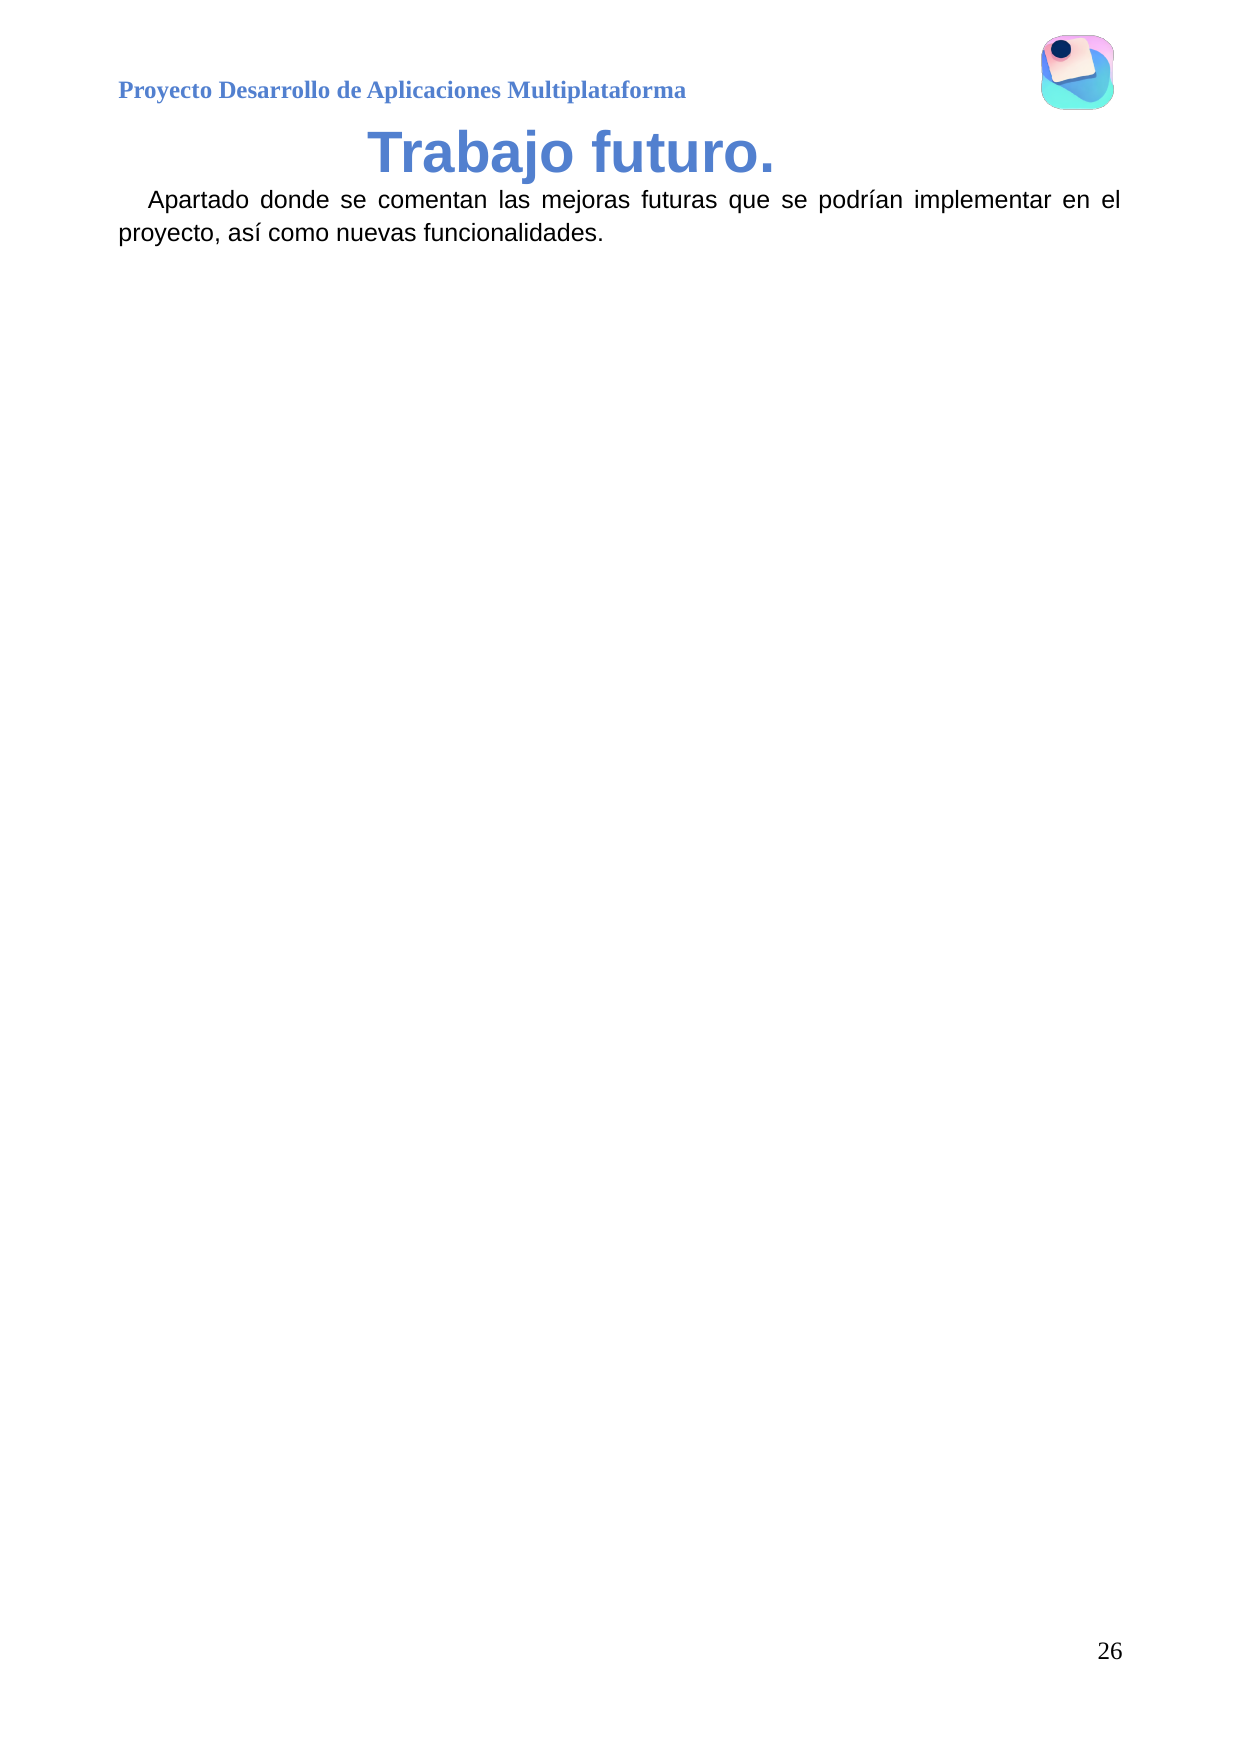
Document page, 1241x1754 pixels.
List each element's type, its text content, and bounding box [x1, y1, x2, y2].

subtitle Trabajo futuro. [118, 118, 1122, 185]
picture [1025, 26, 1125, 121]
text Apartado donde se comentan las mejoras futuras que se podrían implementar en el proyecto, así como nuevas funcionalidades. [118, 185, 1122, 247]
